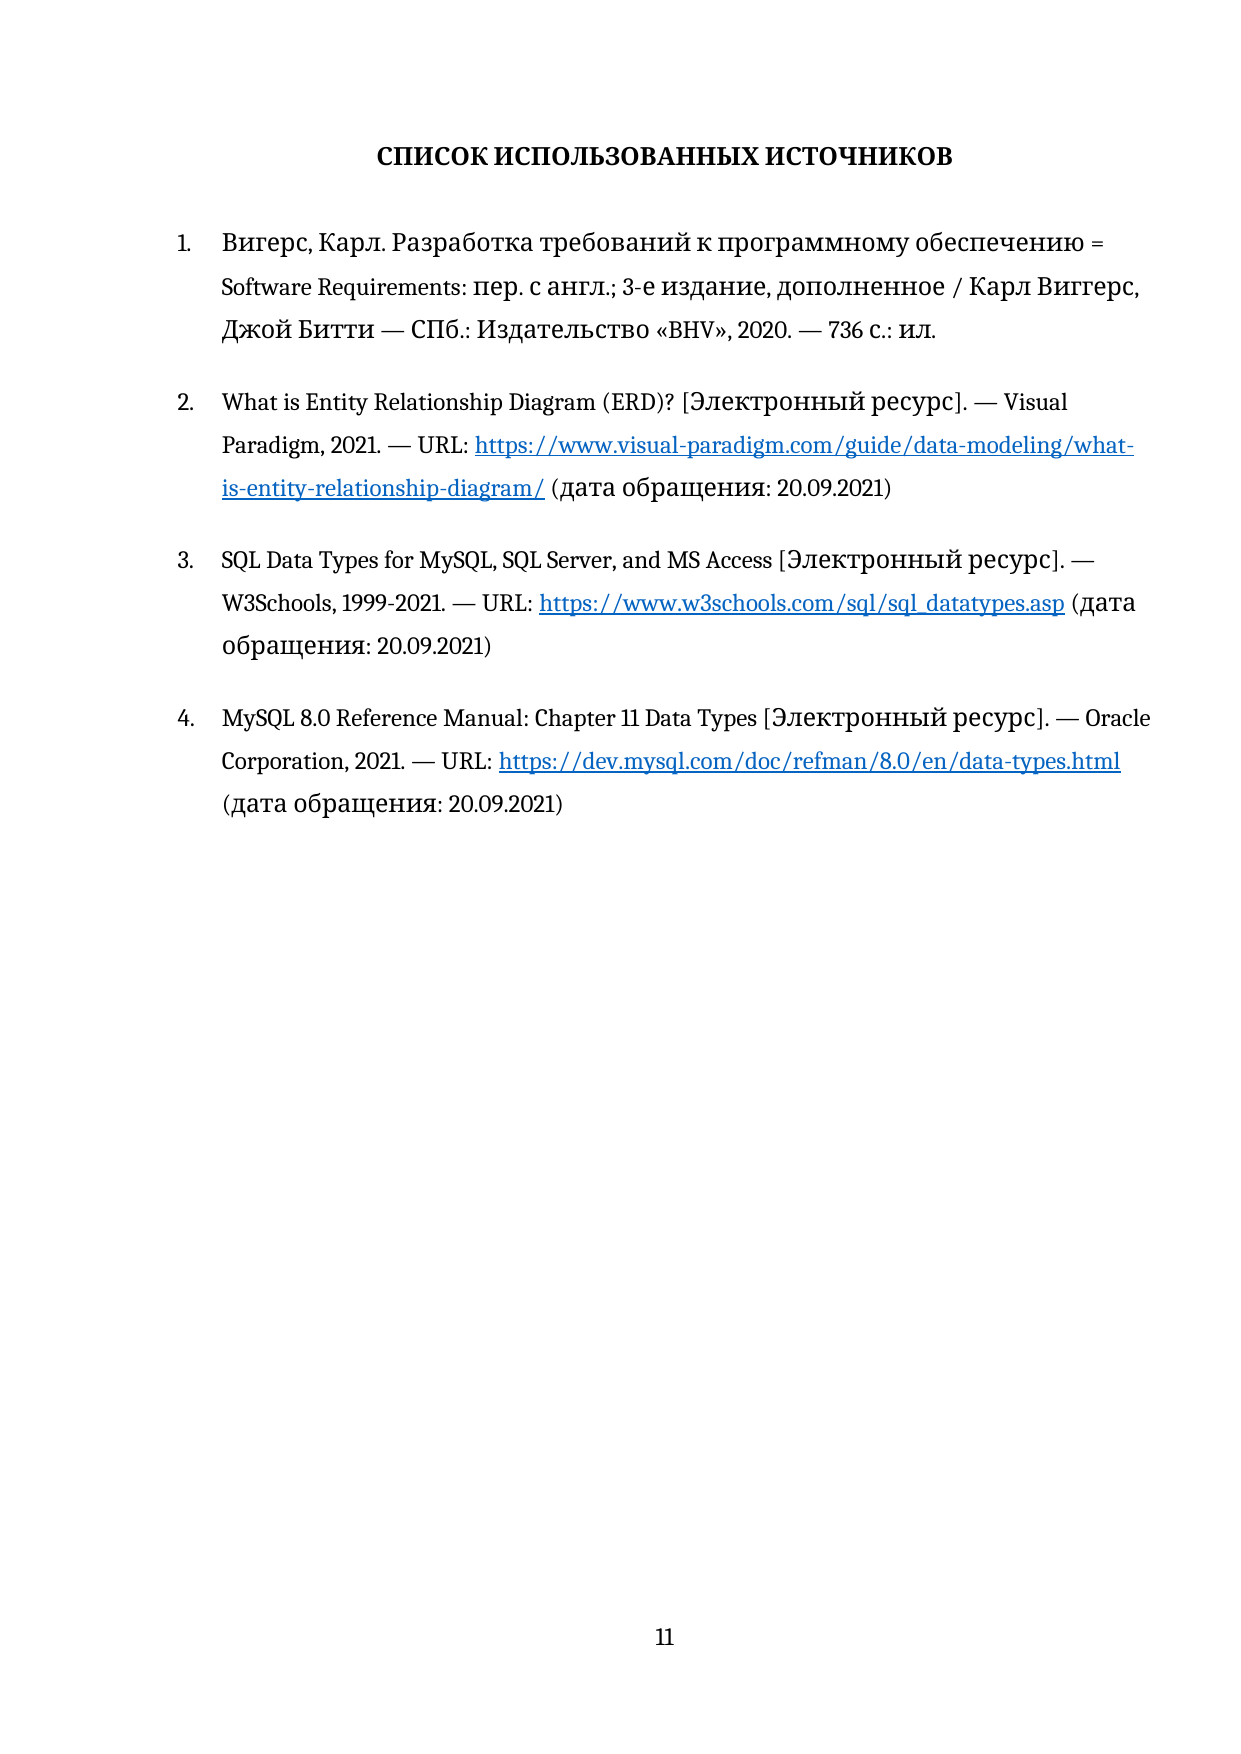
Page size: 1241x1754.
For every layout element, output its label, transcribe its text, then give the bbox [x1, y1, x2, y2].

list Вигерс, Карл. Разработка требований к программному обеспечению = Software Requirements: пер. с англ.; 3-е издание, дополненное / Карл Виггерс, Джой Битти — СПб.: Издательство «BHV», 2020. — 736 с.: ил. [177, 229, 1152, 344]
text СПИСОК ИСПОЛЬЗОВАННЫХ ИСТОЧНИКОВ [177, 143, 1152, 172]
list What is Entity Relationship Diagram (ERD)? [Электронный ресурс]. — Visual Paradigm, 2021. — URL: https://www.visual-paradigm.com/guide/data-modeling/what-is-entity-relationship-diagram/ (дата обращения: 20.09.2021) [177, 387, 1152, 502]
list SQL Data Types for MySQL, SQL Server, and MS Access [Электронный ресурс]. — W3Schools, 1999-2021. — URL: https://www.w3schools.com/sql/sql_datatypes.asp (дата обращения: 20.09.2021) [177, 546, 1152, 661]
list MySQL 8.0 Reference Manual: Chapter 11 Data Types [Электронный ресурс]. — Oracle Corporation, 2021. — URL: https://dev.mysql.com/doc/refman/8.0/en/data-types.html (дата обращения: 20.09.2021) [177, 704, 1152, 819]
